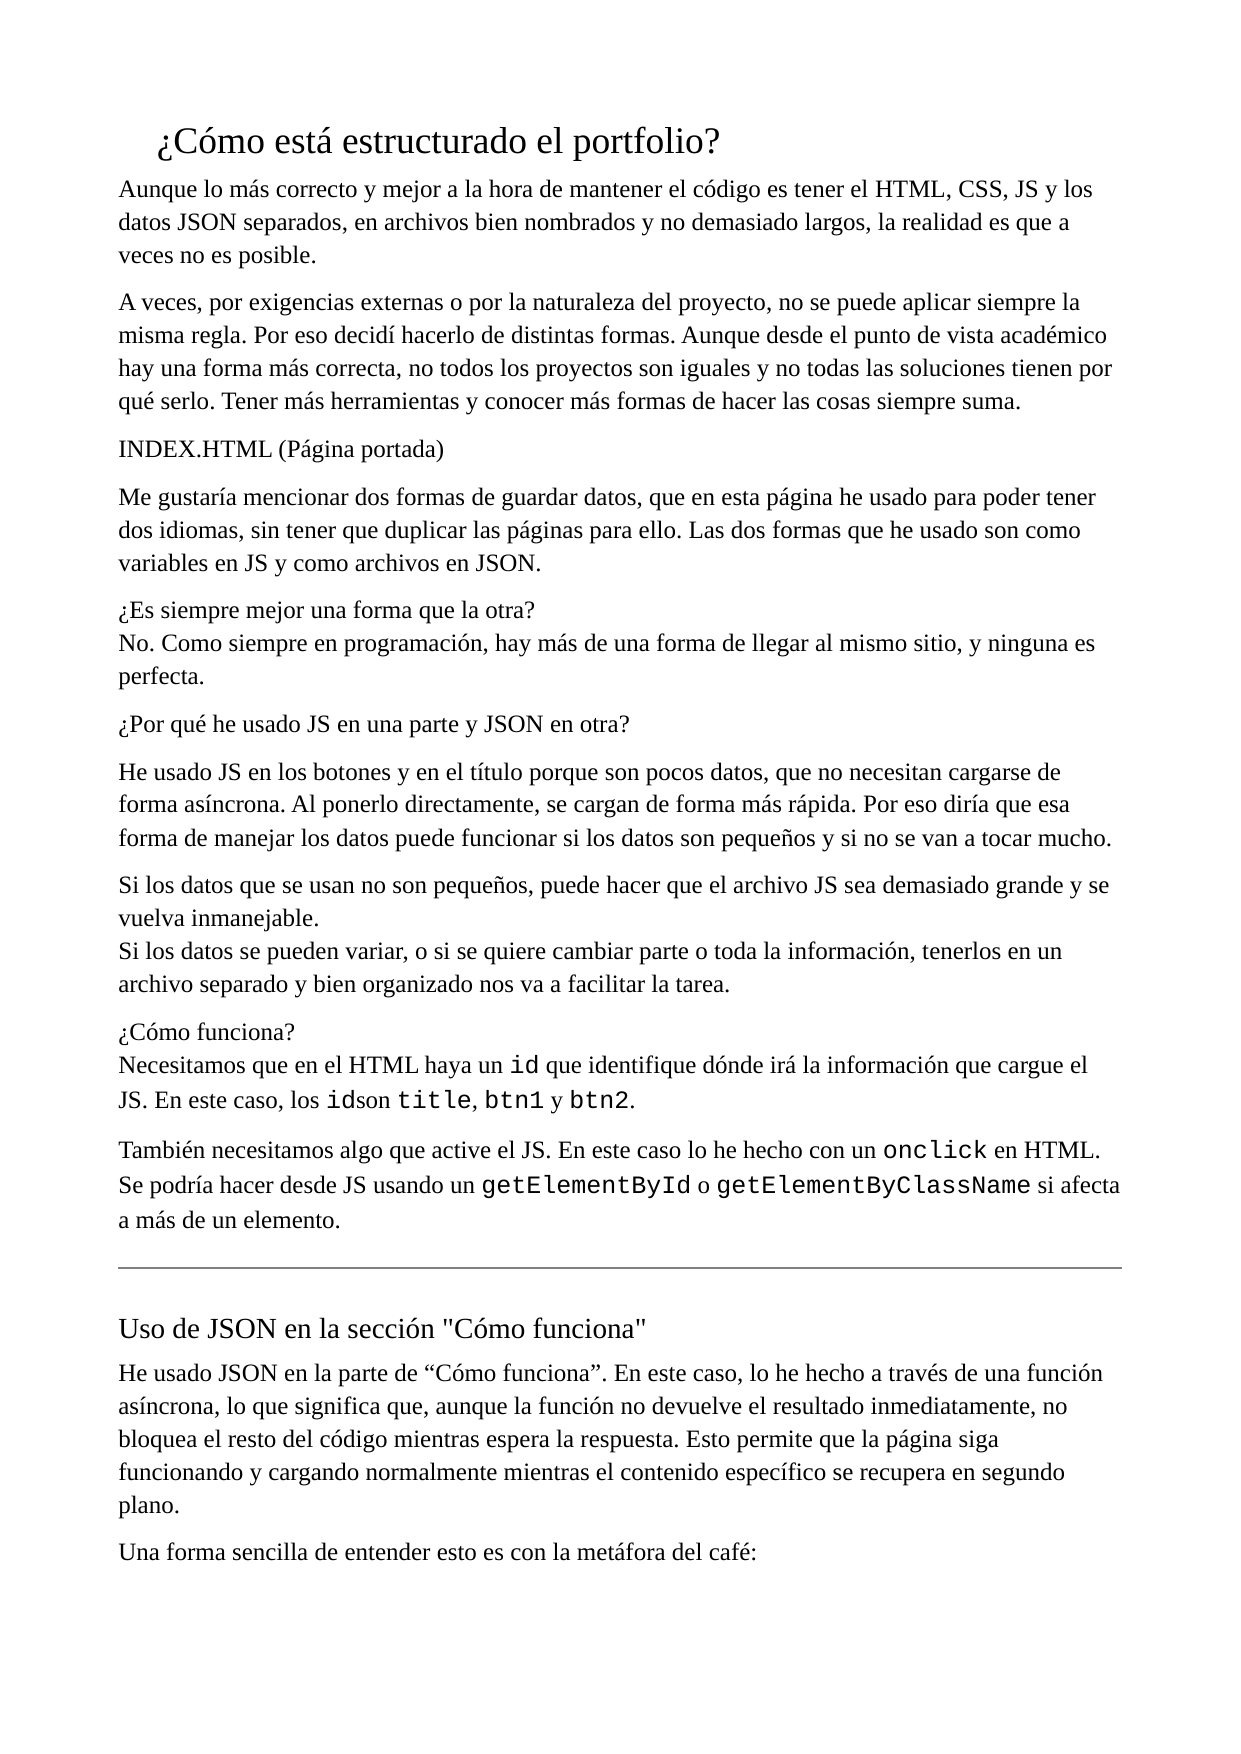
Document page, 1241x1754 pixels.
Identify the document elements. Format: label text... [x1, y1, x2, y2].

text He usado JSON en la parte de “Cómo funciona”. En este caso, lo he hecho a través de una función asíncrona, lo que significa que, aunque la función no devuelve el resultado inmediatamente, no bloquea el resto del código mientras espera la respuesta. Esto permite que la página siga funcionando y cargando normalmente mientras el contenido específico se recupera en segundo plano. [118, 1358, 1122, 1518]
text ¿Cómo funciona? Necesitamos que en el HTML haya un id que identifique dónde irá la información que cargue el JS. En este caso, los idson title, btn1 y btn2. [118, 1017, 1122, 1116]
subtitle 📁 ¿Cómo está estructurado el portfolio? [118, 118, 1122, 161]
text ¿Es siempre mejor una forma que la otra? No. Como siempre en programación, hay más de una forma de llegar al mismo sitio, y ninguna es perfecta. [118, 595, 1122, 690]
text He usado JS en los botones y en el título porque son pocos datos, que no necesitan cargarse de forma asíncrona. Al ponerlo directamente, se cargan de forma más rápida. Por eso diría que esa forma de manejar los datos puede funcionar si los datos son pequeños y si no se van a tocar mucho. [118, 757, 1122, 851]
text También necesitamos algo que active el JS. En este caso lo he hecho con un onclick en HTML. Se podría hacer desde JS usando un getElementById o getElementByClassName si afecta a más de un elemento. [118, 1135, 1122, 1234]
text Una forma sencilla de entender esto es con la metáfora del café: [118, 1537, 1122, 1566]
text A veces, por exigencias externas o por la naturaleza del proyecto, no se puede aplicar siempre la misma regla. Por eso decidí hacerlo de distintas formas. Aunque desde el punto de vista académico hay una forma más correcta, no todos los proyectos son iguales y no todas las soluciones tienen por qué serlo. Tener más herramientas y conocer más formas de hacer las cosas siempre suma. [118, 287, 1122, 415]
text Aunque lo más correcto y mejor a la hora de mantener el código es tener el HTML, CSS, JS y los datos JSON separados, en archivos bien nombrados y no demasiado largos, la realidad es que a veces no es posible. [118, 174, 1122, 268]
text ¿Por qué he usado JS en una parte y JSON en otra? [118, 709, 1122, 738]
text Si los datos que se usan no son pequeños, puede hacer que el archivo JS sea demasiado grande y se vuelva inmanejable. Si los datos se pueden variar, o si se quiere cambiar parte o toda la información, tenerlos en un archivo separado y bien organizado nos va a facilitar la tarea. [118, 870, 1122, 998]
text Me gustaría mencionar dos formas de guardar datos, que en esta página he usado para poder tener dos idiomas, sin tener que duplicar las páginas para ello. Las dos formas que he usado son como variables en JS y como archivos en JSON. [118, 482, 1122, 576]
text INDEX.HTML (Página portada) [118, 434, 1122, 463]
subtitle Uso de JSON en la sección "Cómo funciona" [118, 1312, 1122, 1345]
